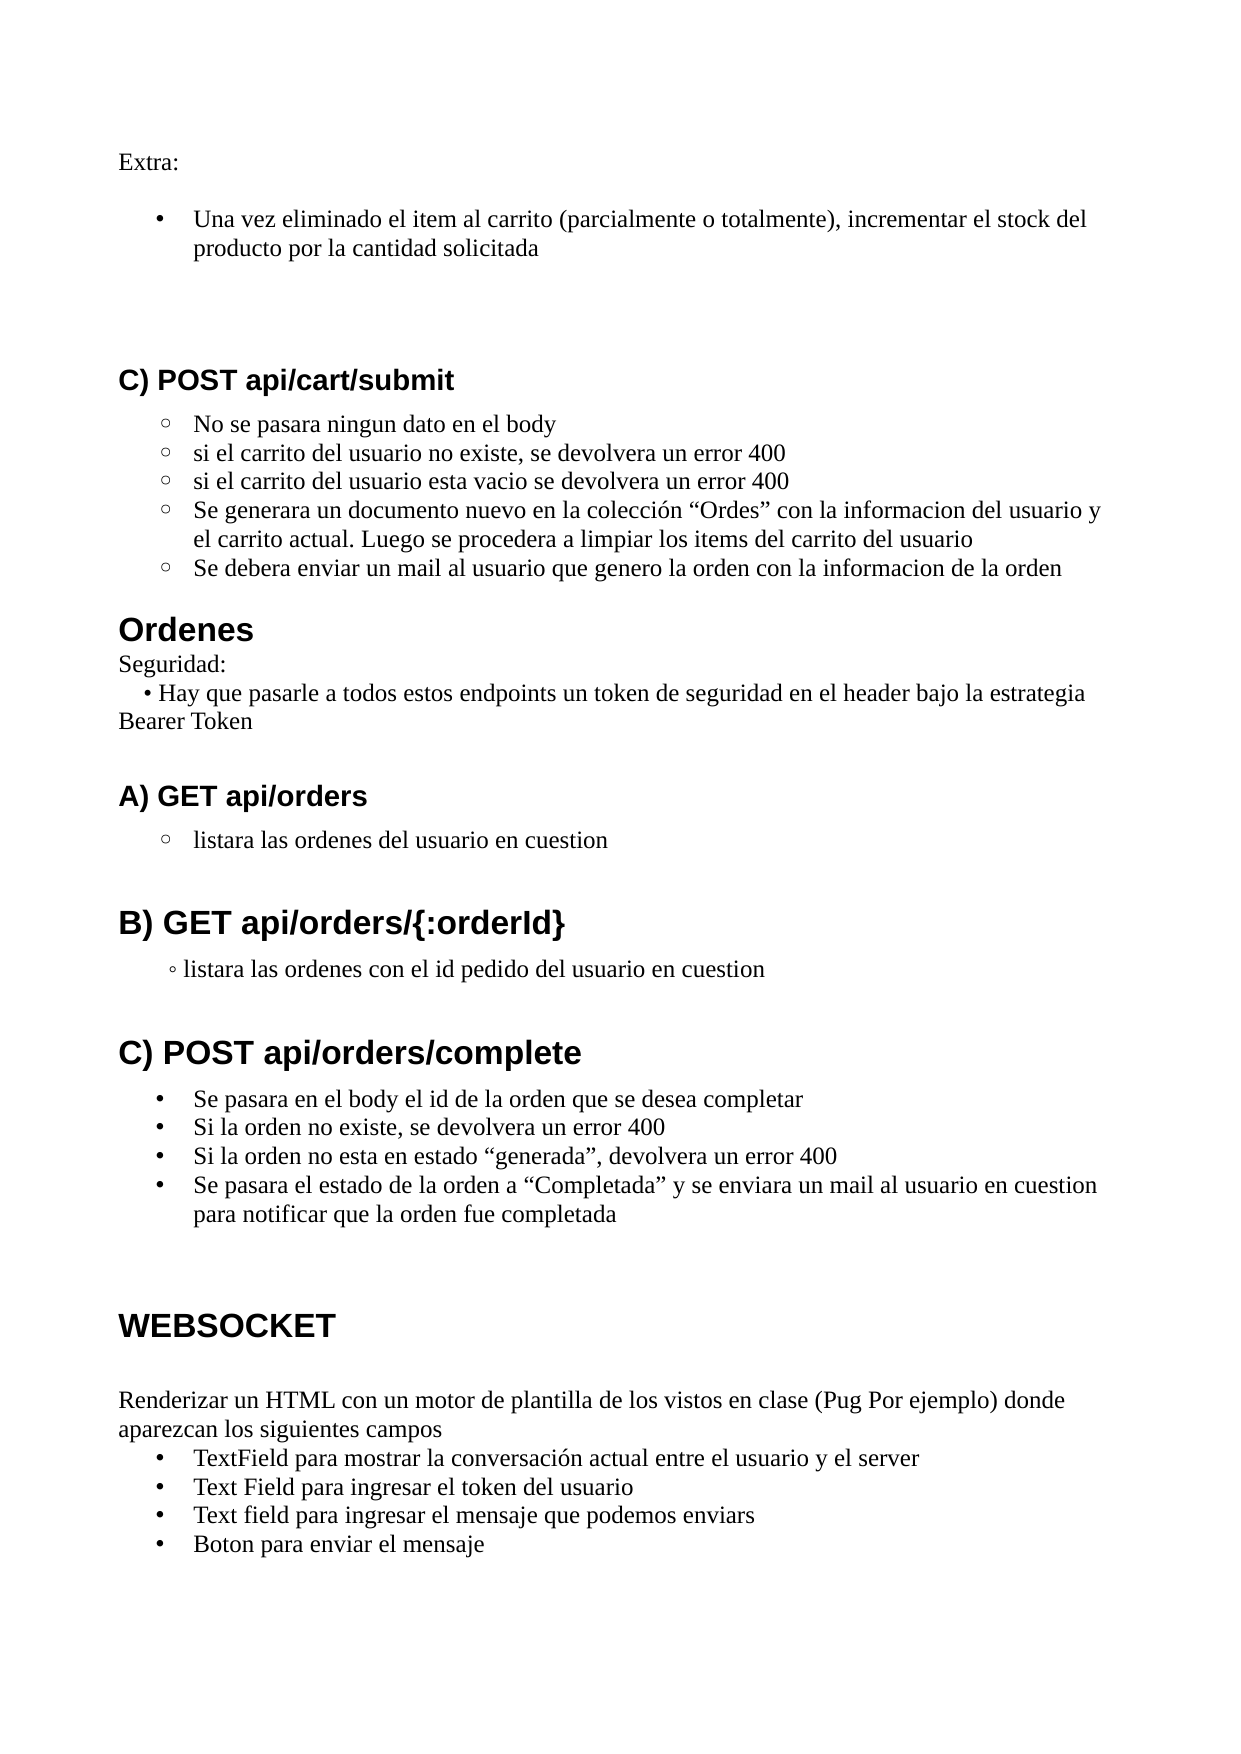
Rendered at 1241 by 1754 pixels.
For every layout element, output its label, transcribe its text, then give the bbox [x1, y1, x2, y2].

list si el carrito del usuario no existe, se devolvera un error 400 [156, 438, 1122, 466]
list Se pasara el estado de la orden a “Completada” y se enviara un mail al usuario en cuestion para notificar que la orden fue completada [156, 1170, 1122, 1227]
list TextField para mostrar la conversación actual entre el usuario y el server [156, 1443, 1122, 1472]
list Se pasara en el body el id de la orden que se desea completar [156, 1084, 1122, 1112]
list Text field para ingresar el mensaje que podemos enviars [156, 1501, 1122, 1529]
list Si la orden no esta en estado “generada”, devolvera un error 400 [156, 1141, 1122, 1170]
list si el carrito del usuario esta vacio se devolvera un error 400 [156, 466, 1122, 495]
list Si la orden no existe, se devolvera un error 400 [156, 1112, 1122, 1141]
text • Hay que pasarle a todos estos endpoints un token de seguridad en el header bajo la estrategia Bearer Token [118, 678, 1122, 735]
text Ordenes [118, 610, 1122, 649]
text ◦ listara las ordenes con el id pedido del usuario en cuestion [118, 954, 1122, 983]
subtitle A) GET api/orders [118, 778, 1122, 812]
subtitle WEBSOCKET [118, 1306, 1122, 1344]
text Renderizar un HTML con un motor de plantilla de los vistos en clase (Pug Por ejemplo) donde aparezcan los siguientes campos [118, 1386, 1122, 1443]
list Se generara un documento nuevo en la colección “Ordes” con la informacion del usuario y el carrito actual. Luego se procedera a limpiar los items del carrito del usuario [156, 495, 1122, 553]
subtitle C) POST api/orders/complete [118, 1032, 1122, 1071]
subtitle B) GET api/orders/{:orderId} [118, 903, 1122, 942]
list Una vez eliminado el item al carrito (parcialmente o totalmente), incrementar el stock del producto por la cantidad solicitada [156, 204, 1122, 262]
list Text Field para ingresar el token del usuario [156, 1472, 1122, 1501]
list Boton para enviar el mensaje [156, 1529, 1122, 1558]
text Extra: [118, 147, 1122, 176]
text Seguridad: [118, 649, 1122, 678]
list No se pasara ningun dato en el body [156, 409, 1122, 438]
list listara las ordenes del usuario en cuestion [156, 825, 1122, 853]
list Se debera enviar un mail al usuario que genero la orden con la informacion de la orden [156, 553, 1122, 581]
subtitle C) POST api/cart/submit [118, 363, 1122, 396]
